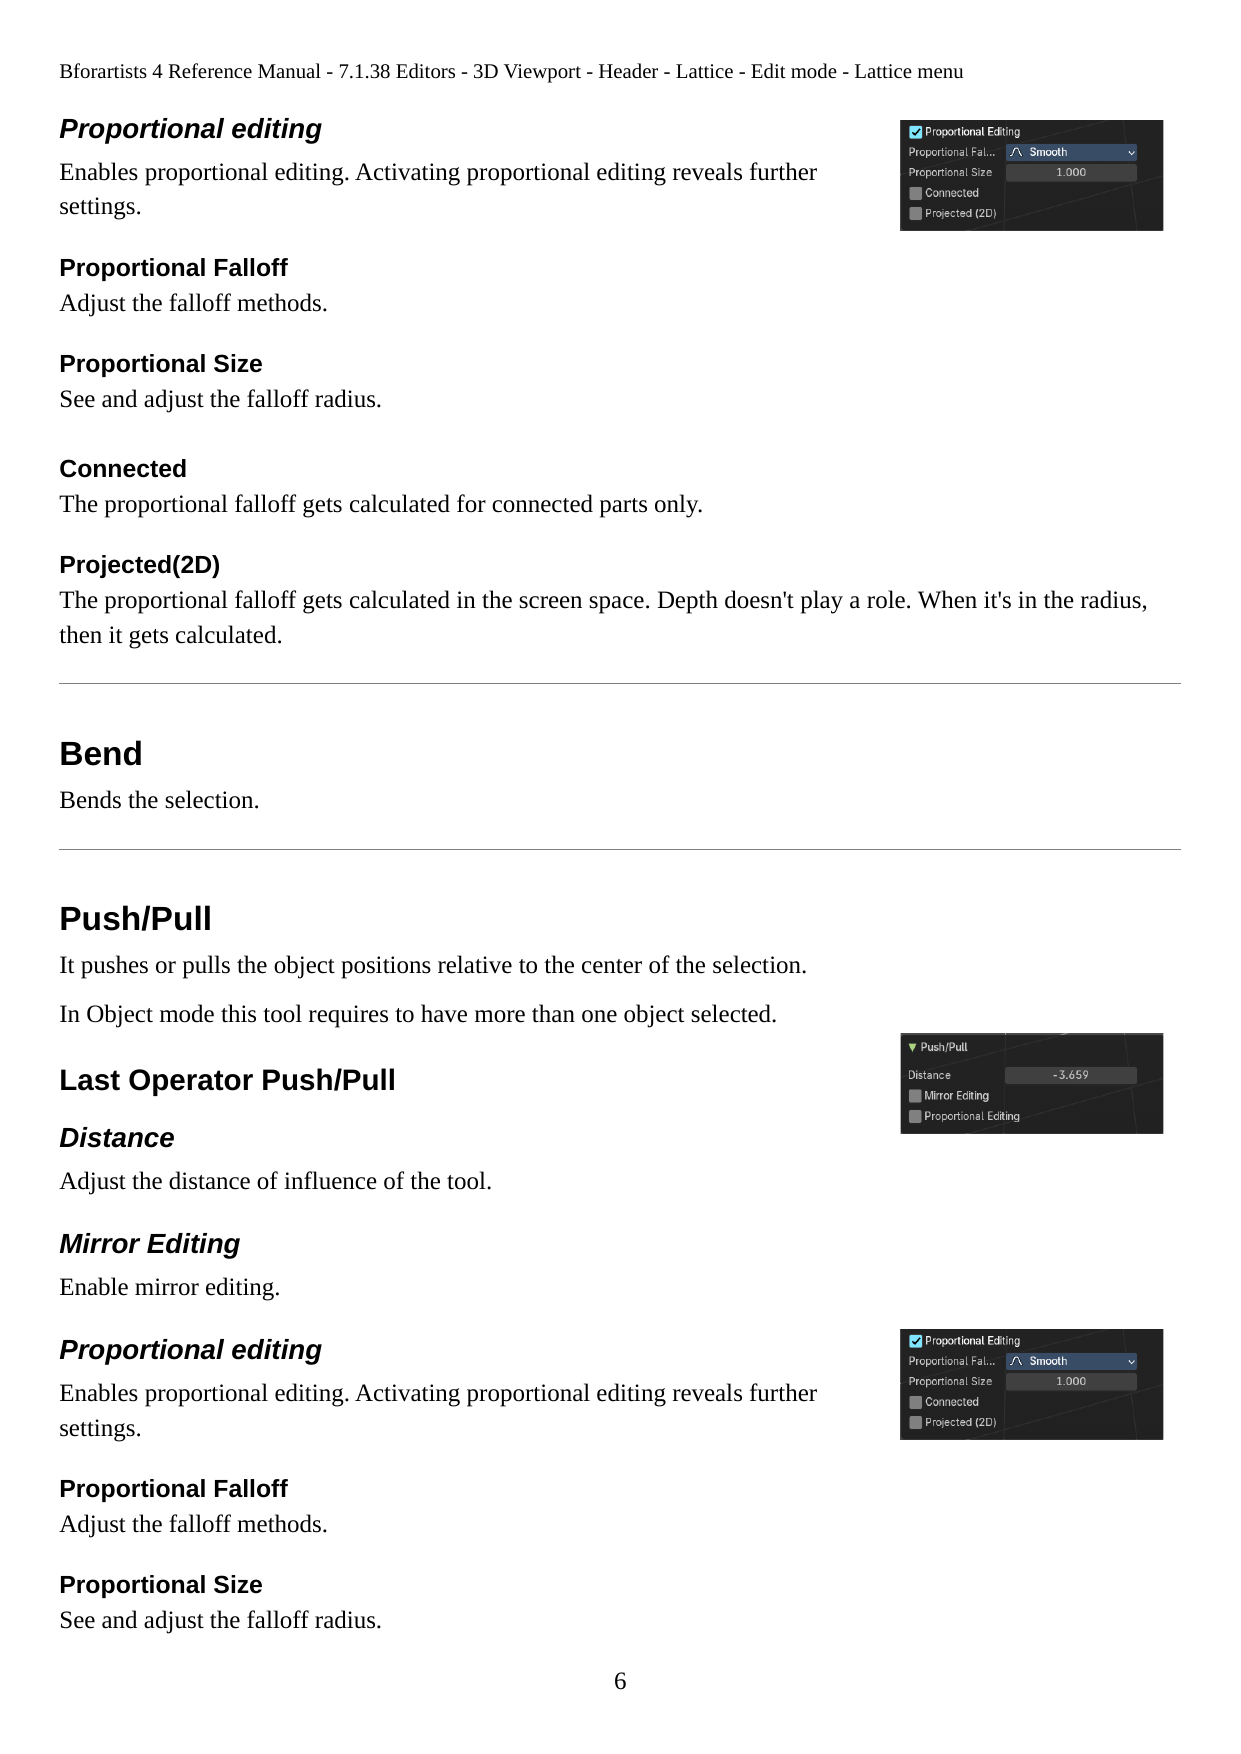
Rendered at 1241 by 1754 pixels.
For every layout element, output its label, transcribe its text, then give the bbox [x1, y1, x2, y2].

text In Object mode this tool requires to have more than one object selected. [59, 999, 1181, 1028]
subtitle Distance [59, 1122, 1181, 1154]
text Enables proportional editing. Activating proportional editing reveals further settings. [59, 1378, 1181, 1441]
subtitle Mirror Editing [59, 1228, 1181, 1260]
subtitle Proportional Size [59, 349, 1181, 378]
subtitle Proportional editing [59, 113, 1181, 144]
text Enables proportional editing. Activating proportional editing reveals further settings. [59, 157, 900, 220]
text It pushes or pulls the object positions relative to the center of the selection. [59, 950, 1181, 979]
picture [900, 120, 1164, 231]
subtitle Proportional Falloff [59, 1474, 1181, 1503]
subtitle Push/Pull [59, 899, 1181, 938]
text Adjust the falloff methods. [59, 288, 1181, 317]
subtitle [1164, 1063, 1181, 1097]
picture [900, 1033, 1164, 1134]
subtitle Proportional editing [59, 1334, 900, 1366]
subtitle Last Operator Push/Pull [59, 1063, 900, 1097]
subtitle Bend [59, 734, 1181, 772]
picture [900, 1329, 1164, 1440]
subtitle Connected [59, 454, 1181, 483]
text See and adjust the falloff radius. [59, 1605, 1181, 1634]
text See and adjust the falloff radius. [59, 384, 1181, 413]
subtitle Proportional Size [59, 1571, 1181, 1599]
text Bends the selection. [59, 785, 1181, 814]
text The proportional falloff gets calculated for connected parts only. [59, 489, 1181, 518]
subtitle Proportional Falloff [59, 253, 1181, 282]
text The proportional falloff gets calculated in the screen space. Depth doesn't play a role. When it's in the radius, then it gets calculated. [59, 585, 1181, 648]
text Enable mirror editing. [59, 1272, 1181, 1301]
subtitle [1164, 1334, 1181, 1366]
text Adjust the falloff methods. [59, 1509, 1181, 1538]
text Adjust the distance of influence of the tool. [59, 1166, 1181, 1195]
subtitle Projected(2D) [59, 551, 1181, 579]
